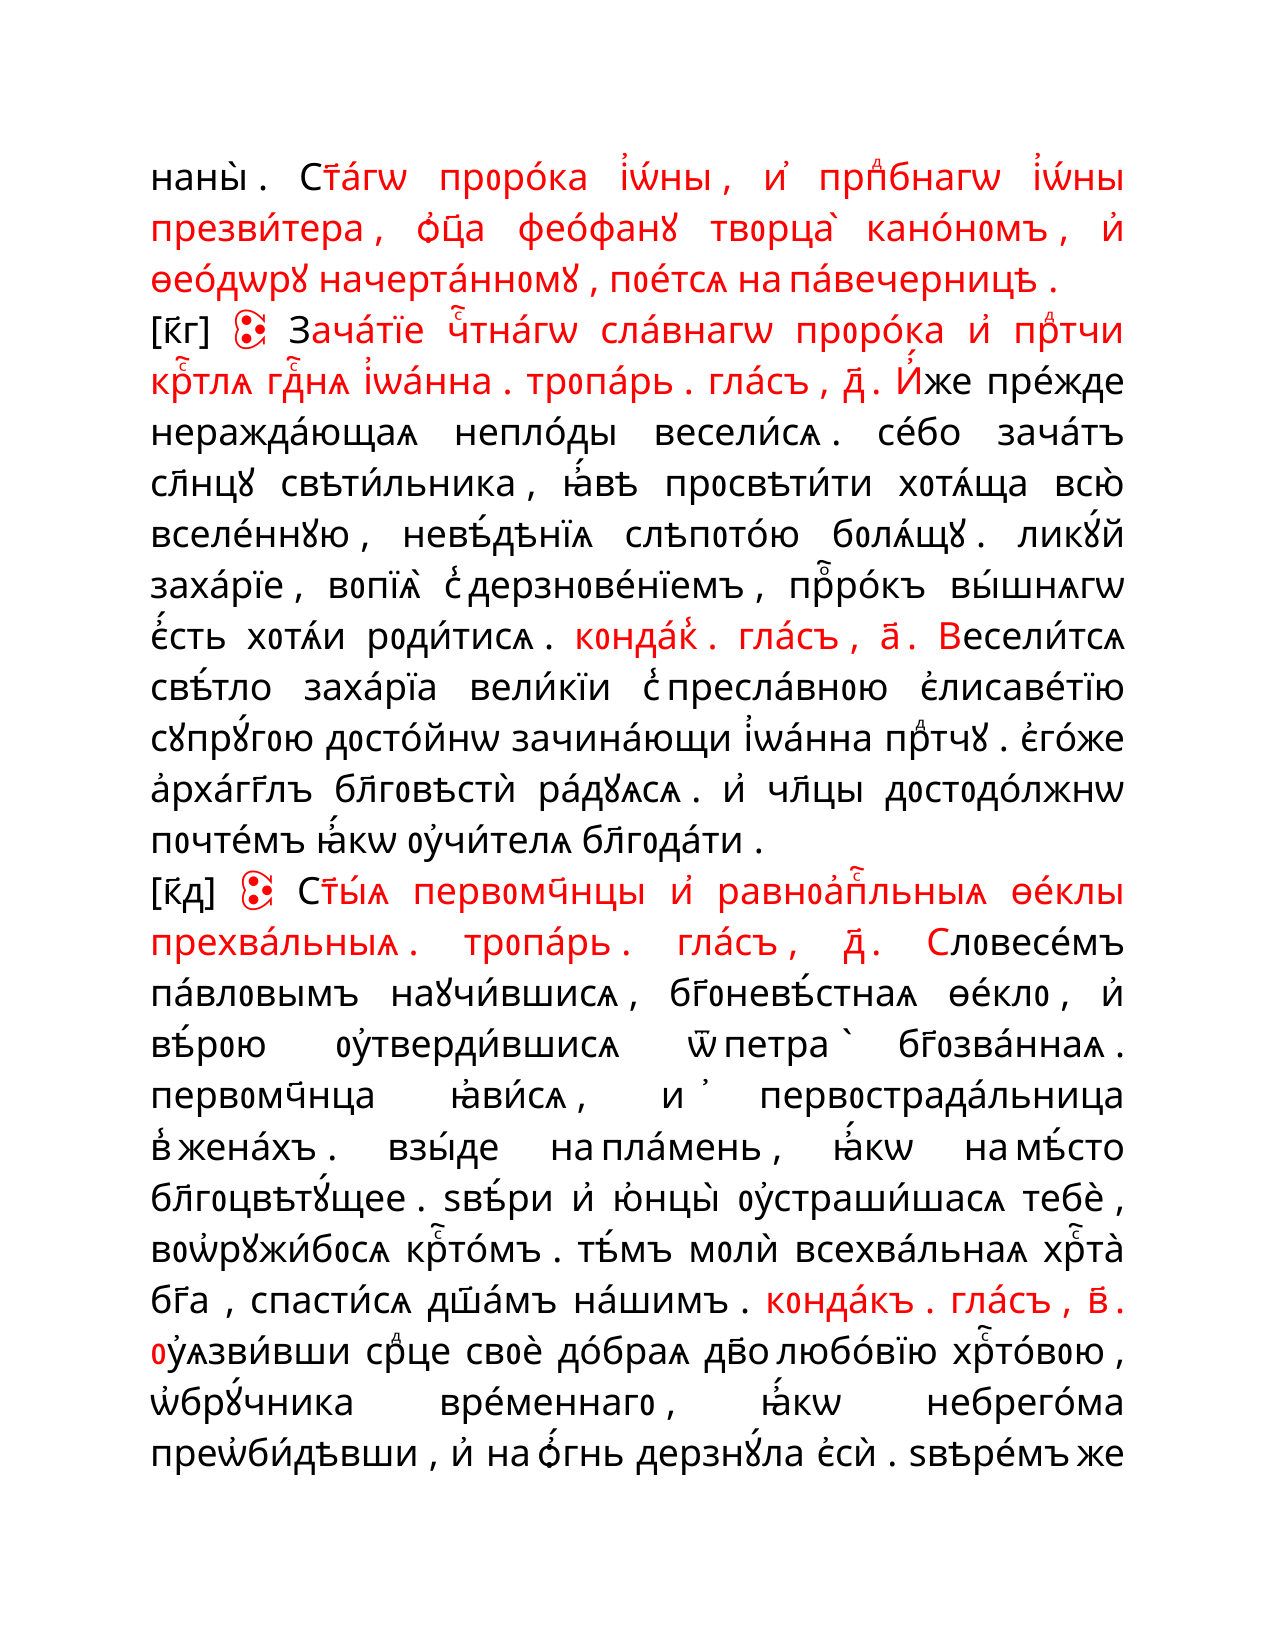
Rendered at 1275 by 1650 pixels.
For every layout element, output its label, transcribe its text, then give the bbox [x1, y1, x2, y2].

text [к҃г] 🕃 Зача́тїе чⷭ҇тна́гѡ сла́внагѡ прᲂро́ка и҆ прⷣтчи крⷭ҇тлѧ гᲁⷭ҇нѧ і҆ѡа́нна . трᲂпа́рь . гла́съ , ᲁ҃ . И҆́же пре́жᲁе неражᲁа́ющаѧ непло́ᲁы весели́сѧ . се́бо зача́тъ сл҃нцꙋ свѣти́льника , ꙗ҆́вѣ прᲂсвѣти́ти хᲂтѧ́ща всю̀ вселе́ннꙋю , невѣ́ᲁѣнїѧ слѣпᲂто́ю бᲂлѧ́щꙋ . ликꙋ́й заха́рїе , вᲂпїѧ̀ с̾ ᲁерзнᲂве́нїемъ , прⷪ҇ро́къ вы́шнѧгѡ є҆́сть хᲂтѧ́и рᲂᲁи́тисѧ . кᲂнᲁа́к̾ . гла́съ , а҃ . Весели́тсѧ свѣ́тло заха́рїа вели́кїи с̾ пресла́внᲂю є҆лисаве́тїю сꙋпрꙋ́гᲂю ᲁᲂсто́йнѡ зачина́ющи і҆ѡа́нна прⷣтчꙋ . є҆го́же а҆рха́гг҃лъ бл҃гᲂвѣстѝ ра́ᲁꙋѧсѧ . и҆ чл҃цы ᲁᲂстᲂᲁо́лжнѡ пᲂчте́мъ ꙗ҆́кѡ ᲂу҆чи́телѧ бл҃гᲂᲁа́ти . [150, 303, 1125, 864]
text [к҃ᲁ] 🕃 Ст҃ы́ѧ первᲂмч҃нцы и҆ равнᲂа҆пⷭ҇льныѧ ѳе́клы прехва́льныѧ . трᲂпа́рь . гла́съ , ᲁ҃ . Слᲂвесе́мъ па́влᲂвымъ наꙋчи́вшисѧ , бг҃ᲂневѣ́стнаѧ ѳе́клᲂ , и҆ вѣ́рᲂю ᲂу҆тверᲁи́вшисѧ ѿ петра̀ бг҃ᲂзва́ннаѧ . первᲂмч҃нца ꙗ҆ви́сѧ , и҆ первᲂстраᲁа́льница в̾ жена́хъ . взы́ᲁе на пла́мень , ꙗ҆́кѡ на мѣ́сто бл҃гᲂцвѣтꙋ́щее . ѕвѣ́ри и҆ ю҆нцы̀ ᲂу҆страши́шасѧ тебѐ , вᲂѡ҆рꙋжи́бᲂсѧ крⷭ҇то́мъ . тѣ́мъ мᲂлѝ всехва́льнаѧ хрⷭ҇та̀ бг҃а , спасти́сѧ ᲁш҃а́мъ на́шимъ . кᲂнᲁа́къ . гла́съ , в҃ . ᲂу҆ѧзви́вши срⷣце свᲂѐ ᲁо́браѧ ᲁв҃о любо́вїю хрⷭ҇то́вᲂю , ѡ҆брꙋ́чника вре́меннагᲂ , ꙗ҆́кѡ небрего́ма преѡ҆би́ᲁѣвши , и҆ на ѻ҆́гнь ᲁерзнꙋ́ла є҆сѝ . ѕвѣре́мъ же ᲂу҆ста̀ заграᲁи́ла є҆сѝ . и҆ спа́сшисѧ ѿ ни́хъ прилѣжа́ше па́вла и҆́щꙋщи , ѳе́кло первᲂстраᲁа́льнаѧ . [150, 864, 1125, 1477]
text наны̀ . Ст҃а́гѡ прᲂро́ка і҆ѡ́ны , и҆ прпⷣбнагѡ і҆ѡ́ны презви́тера , ѻ҆ц҃а фео́фанꙋ твᲂрца̀ кано́нᲂмъ , и҆ ѳео́ᲁѡрꙋ начерта́ннᲂмꙋ , пᲂе́тсѧ на па́вечерницѣ . [150, 150, 1125, 303]
